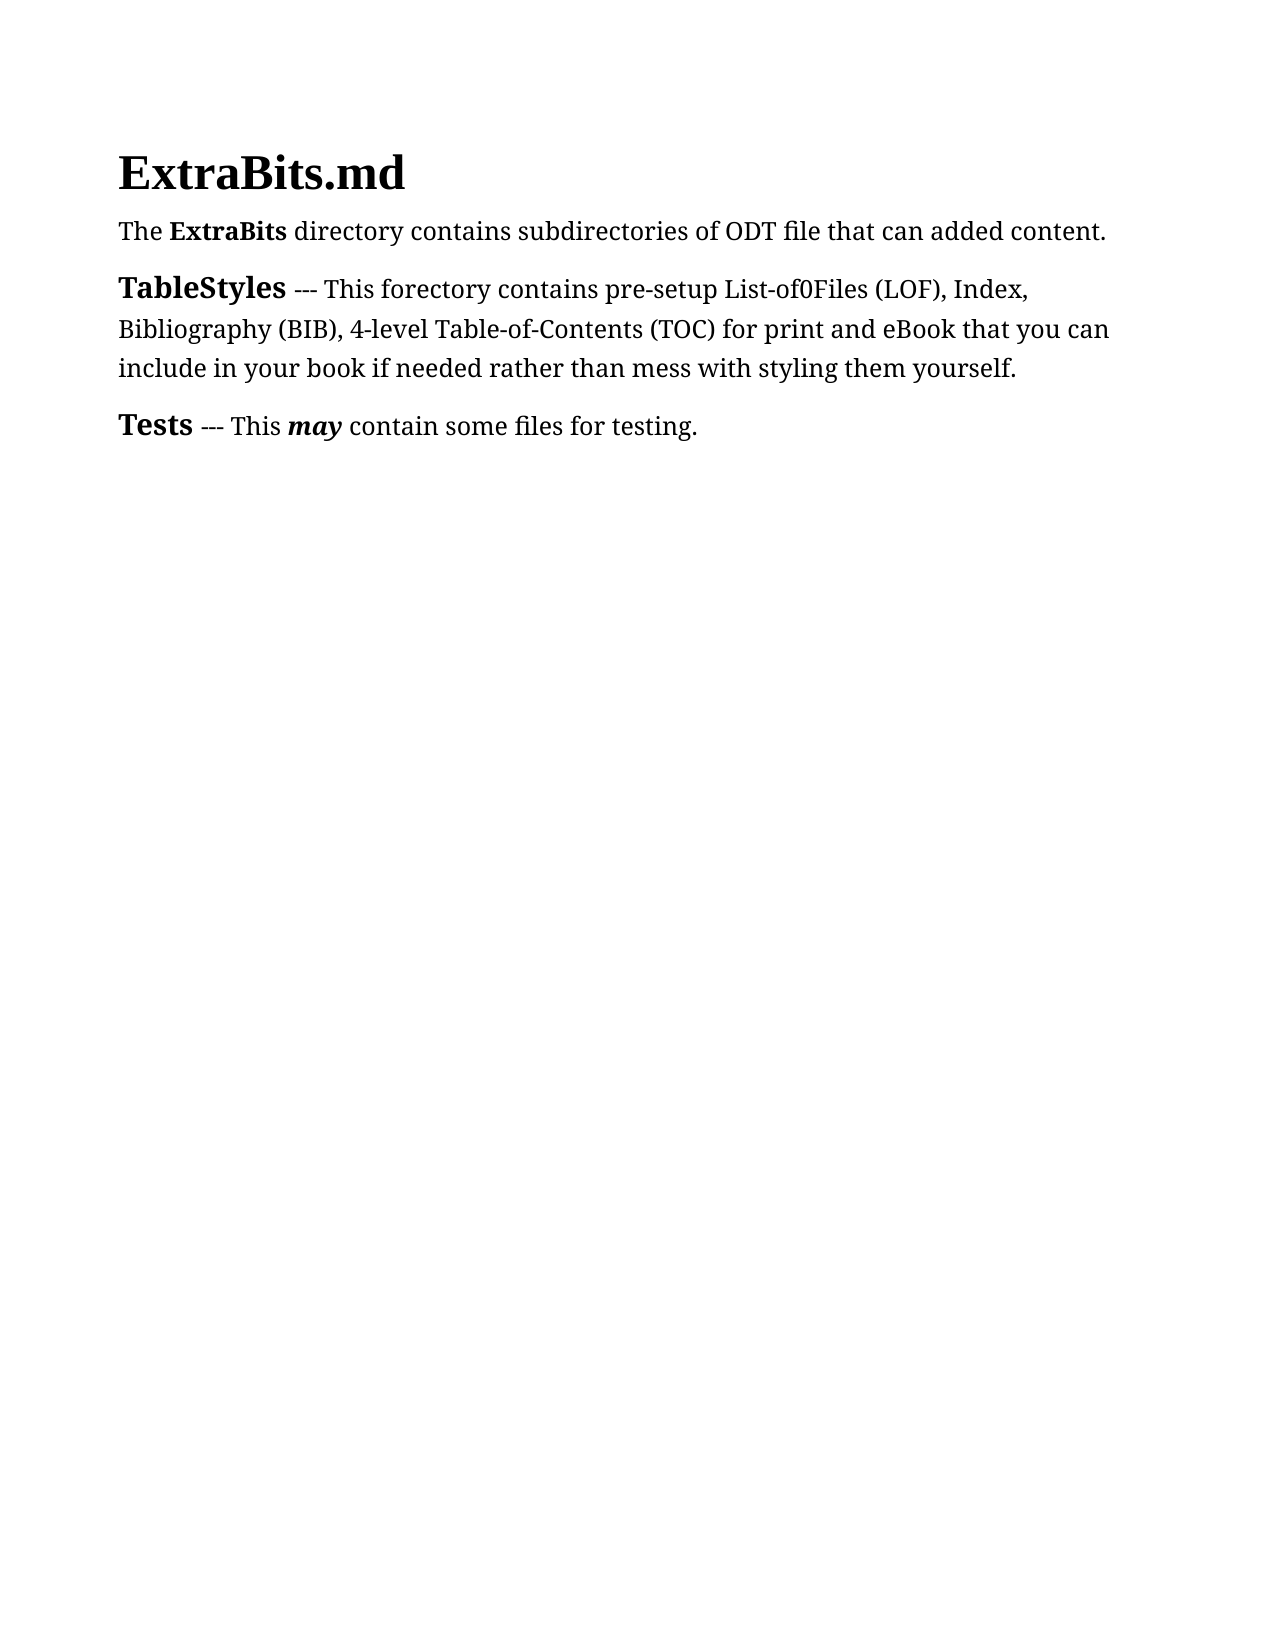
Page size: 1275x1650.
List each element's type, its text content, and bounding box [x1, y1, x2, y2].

subtitle ExtraBits.md [118, 143, 1157, 201]
text The ExtraBits directory contains subdirectories of ODT file that can added content. [118, 213, 1157, 247]
text TableStyles --- This forectory contains pre-setup List-of0Files (LOF), Index, Bibliography (BIB), 4-level Table-of-Contents (TOC) for print and eBook that you can include in your book if needed rather than mess with styling them yourself. [118, 267, 1157, 385]
text Tests --- This may contain some files for testing. [118, 404, 1157, 444]
